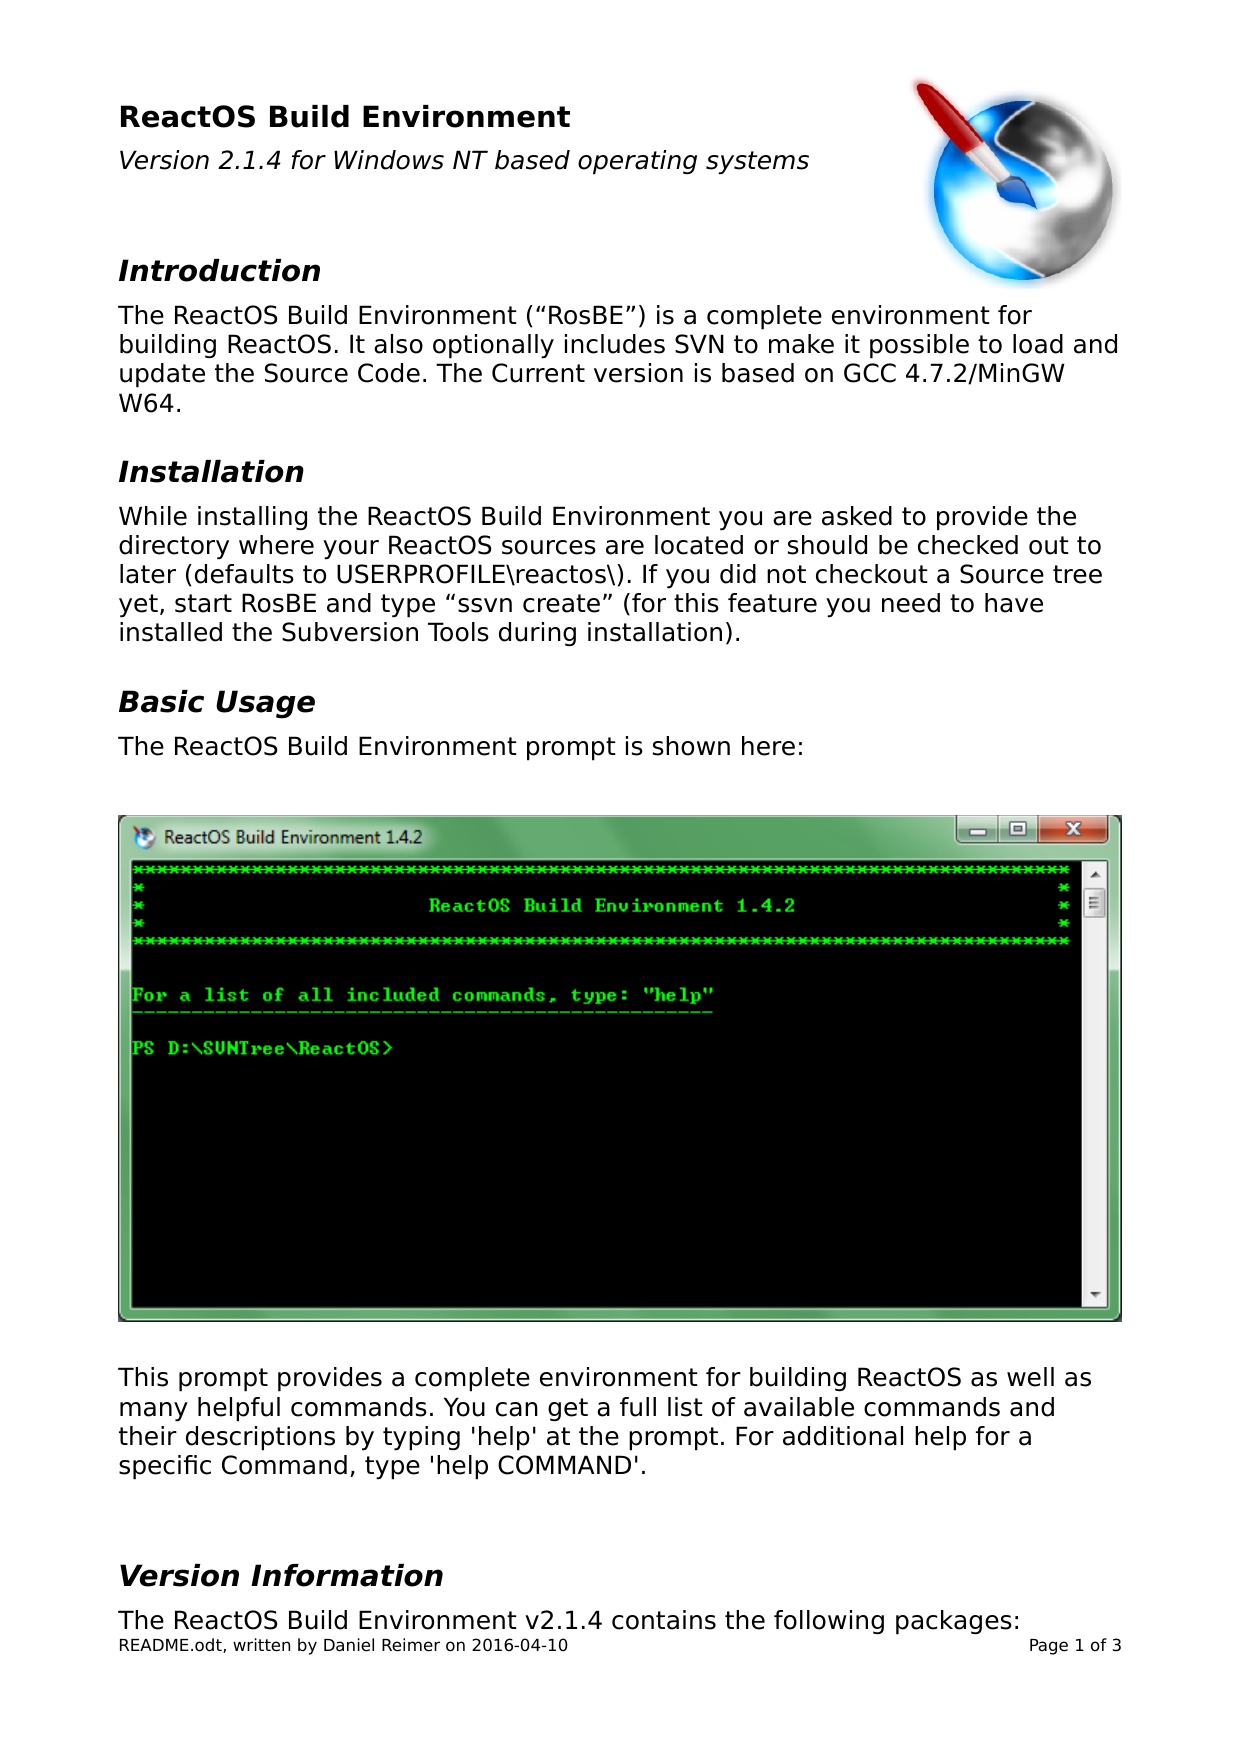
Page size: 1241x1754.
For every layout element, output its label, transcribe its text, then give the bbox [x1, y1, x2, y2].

text This prompt provides a complete environment for building ReactOS as well as many helpful commands. You can get a full list of available commands and their descriptions by typing 'help' at the prompt. For additional help for a specific Command, type 'help COMMAND'. [118, 1364, 1122, 1480]
text Version 2.1.4 for Windows NT based operating systems [118, 146, 908, 176]
text While installing the ReactOS Build Environment you are asked to provide the directory where your ReactOS sources are located or should be checked out to later (defaults to USERPROFILE\reactos\). If you did not checkout a Source tree yet, start RosBE and type “ssvn create” (for this feature you need to have installed the Subversion Tools during installation). [118, 502, 1122, 648]
subtitle Basic Usage [118, 685, 1122, 719]
subtitle Installation [118, 455, 1122, 489]
text The ReactOS Build Environment (“RosBE”) is a complete environment for building ReactOS. It also optionally includes SVN to make it possible to load and update the Source Code. The Current version is based on GCC 4.7.2/MinGW W64. [118, 301, 1122, 418]
picture [908, 75, 1122, 289]
subtitle ReactOS Build Environment [118, 100, 908, 134]
subtitle Introduction [118, 255, 908, 289]
text The ReactOS Build Environment prompt is shown here: [118, 732, 1122, 761]
picture [118, 815, 1122, 1322]
subtitle Version Information [118, 1559, 1122, 1593]
text The ReactOS Build Environment v2.1.4 contains the following packages: [118, 1606, 1122, 1635]
